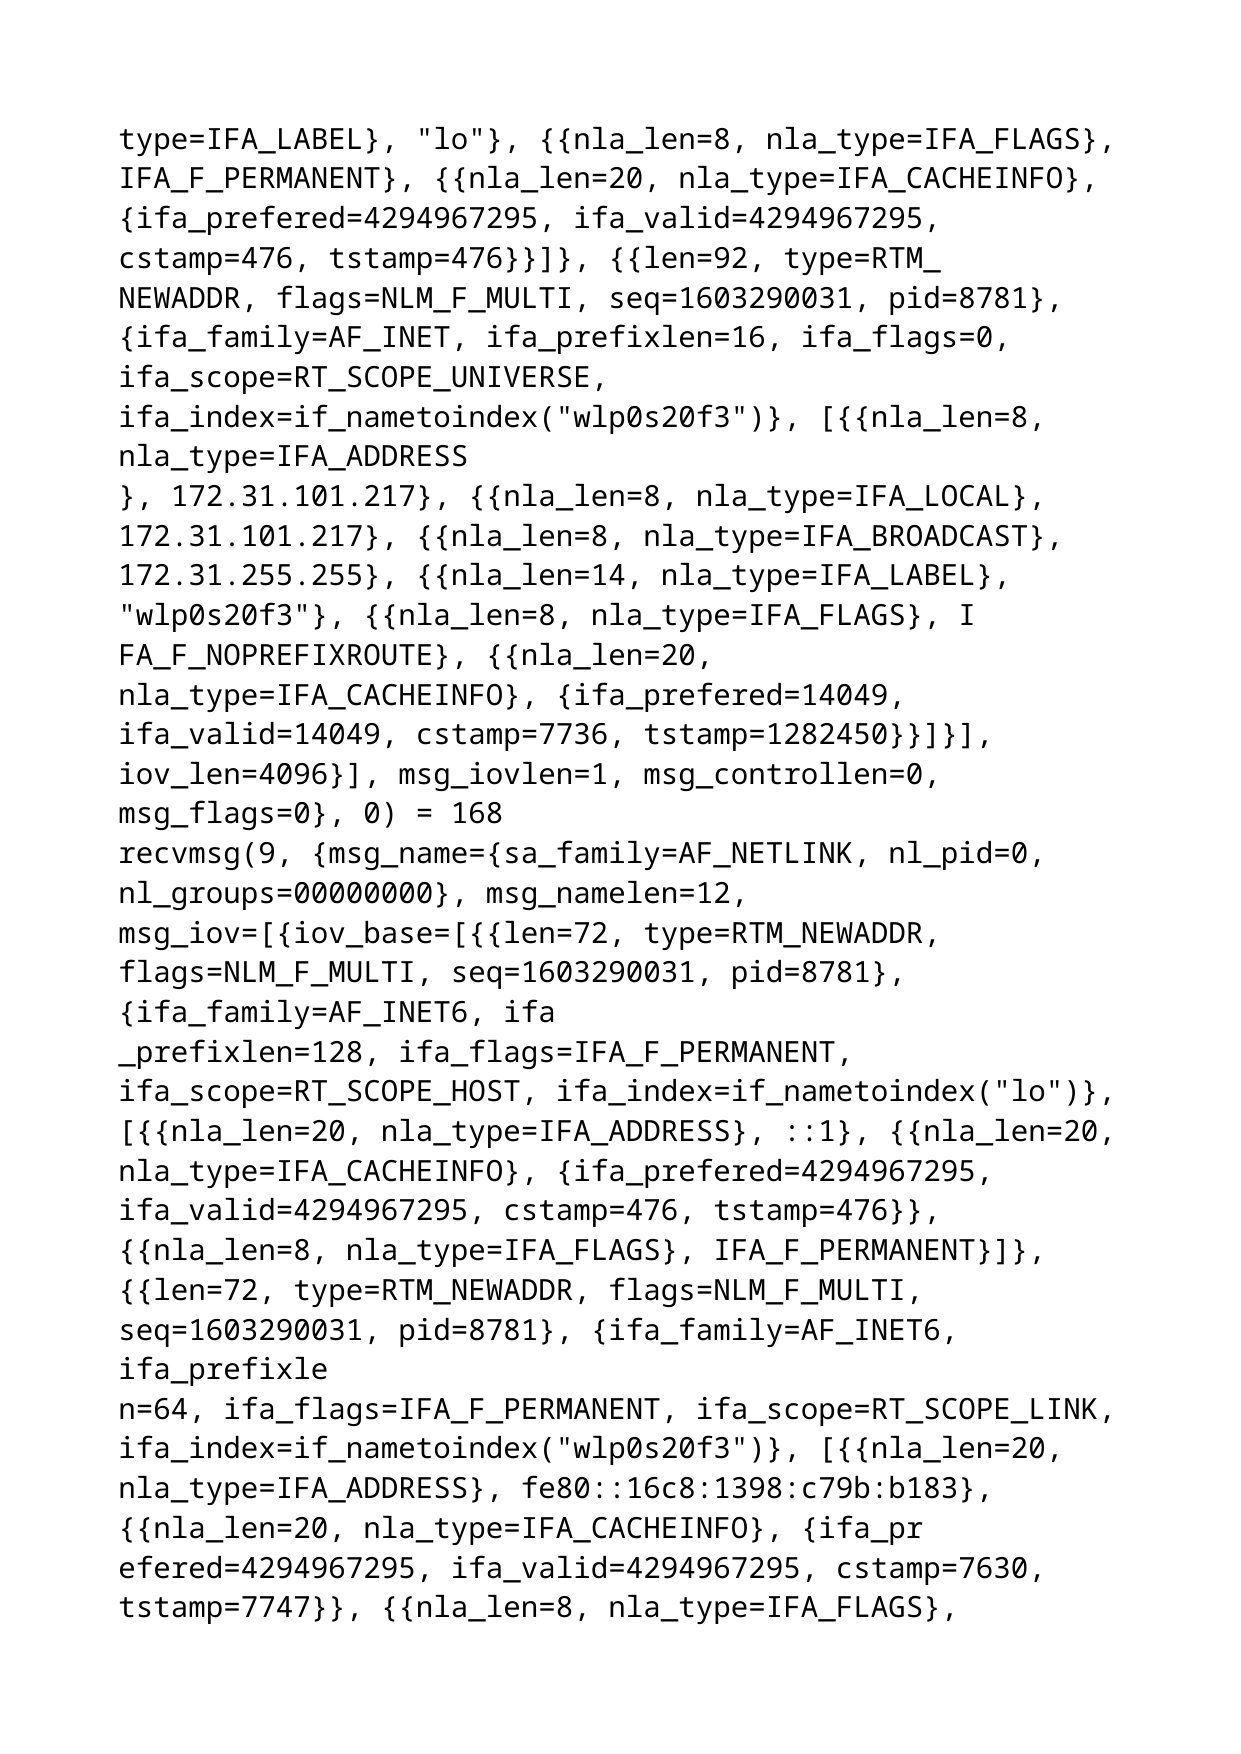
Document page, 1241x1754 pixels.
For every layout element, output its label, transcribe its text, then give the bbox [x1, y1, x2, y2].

text type=IFA_LABEL}, "lo"}, {{nla_len=8, nla_type=IFA_FLAGS}, IFA_F_PERMANENT}, {{nla_len=20, nla_type=IFA_CACHEINFO}, {ifa_prefered=4294967295, ifa_valid=4294967295, cstamp=476, tstamp=476}}]}, {{len=92, type=RTM_ NEWADDR, flags=NLM_F_MULTI, seq=1603290031, pid=8781}, {ifa_family=AF_INET, ifa_prefixlen=16, ifa_flags=0, ifa_scope=RT_SCOPE_UNIVERSE, ifa_index=if_nametoindex("wlp0s20f3")}, [{{nla_len=8, nla_type=IFA_ADDRESS }, 172.31.101.217}, {{nla_len=8, nla_type=IFA_LOCAL}, 172.31.101.217}, {{nla_len=8, nla_type=IFA_BROADCAST}, 172.31.255.255}, {{nla_len=14, nla_type=IFA_LABEL}, "wlp0s20f3"}, {{nla_len=8, nla_type=IFA_FLAGS}, I FA_F_NOPREFIXROUTE}, {{nla_len=20, nla_type=IFA_CACHEINFO}, {ifa_prefered=14049, ifa_valid=14049, cstamp=7736, tstamp=1282450}}]}], iov_len=4096}], msg_iovlen=1, msg_controllen=0, msg_flags=0}, 0) = 168 recvmsg(9, {msg_name={sa_family=AF_NETLINK, nl_pid=0, nl_groups=00000000}, msg_namelen=12, msg_iov=[{iov_base=[{{len=72, type=RTM_NEWADDR, flags=NLM_F_MULTI, seq=1603290031, pid=8781}, {ifa_family=AF_INET6, ifa _prefixlen=128, ifa_flags=IFA_F_PERMANENT, ifa_scope=RT_SCOPE_HOST, ifa_index=if_nametoindex("lo")}, [{{nla_len=20, nla_type=IFA_ADDRESS}, ::1}, {{nla_len=20, nla_type=IFA_CACHEINFO}, {ifa_prefered=4294967295, ifa_valid=4294967295, cstamp=476, tstamp=476}}, {{nla_len=8, nla_type=IFA_FLAGS}, IFA_F_PERMANENT}]}, {{len=72, type=RTM_NEWADDR, flags=NLM_F_MULTI, seq=1603290031, pid=8781}, {ifa_family=AF_INET6, ifa_prefixle n=64, ifa_flags=IFA_F_PERMANENT, ifa_scope=RT_SCOPE_LINK, ifa_index=if_nametoindex("wlp0s20f3")}, [{{nla_len=20, nla_type=IFA_ADDRESS}, fe80::16c8:1398:c79b:b183}, {{nla_len=20, nla_type=IFA_CACHEINFO}, {ifa_pr efered=4294967295, ifa_valid=4294967295, cstamp=7630, tstamp=7747}}, {{nla_len=8, nla_type=IFA_FLAGS}, [118, 118, 1122, 1626]
